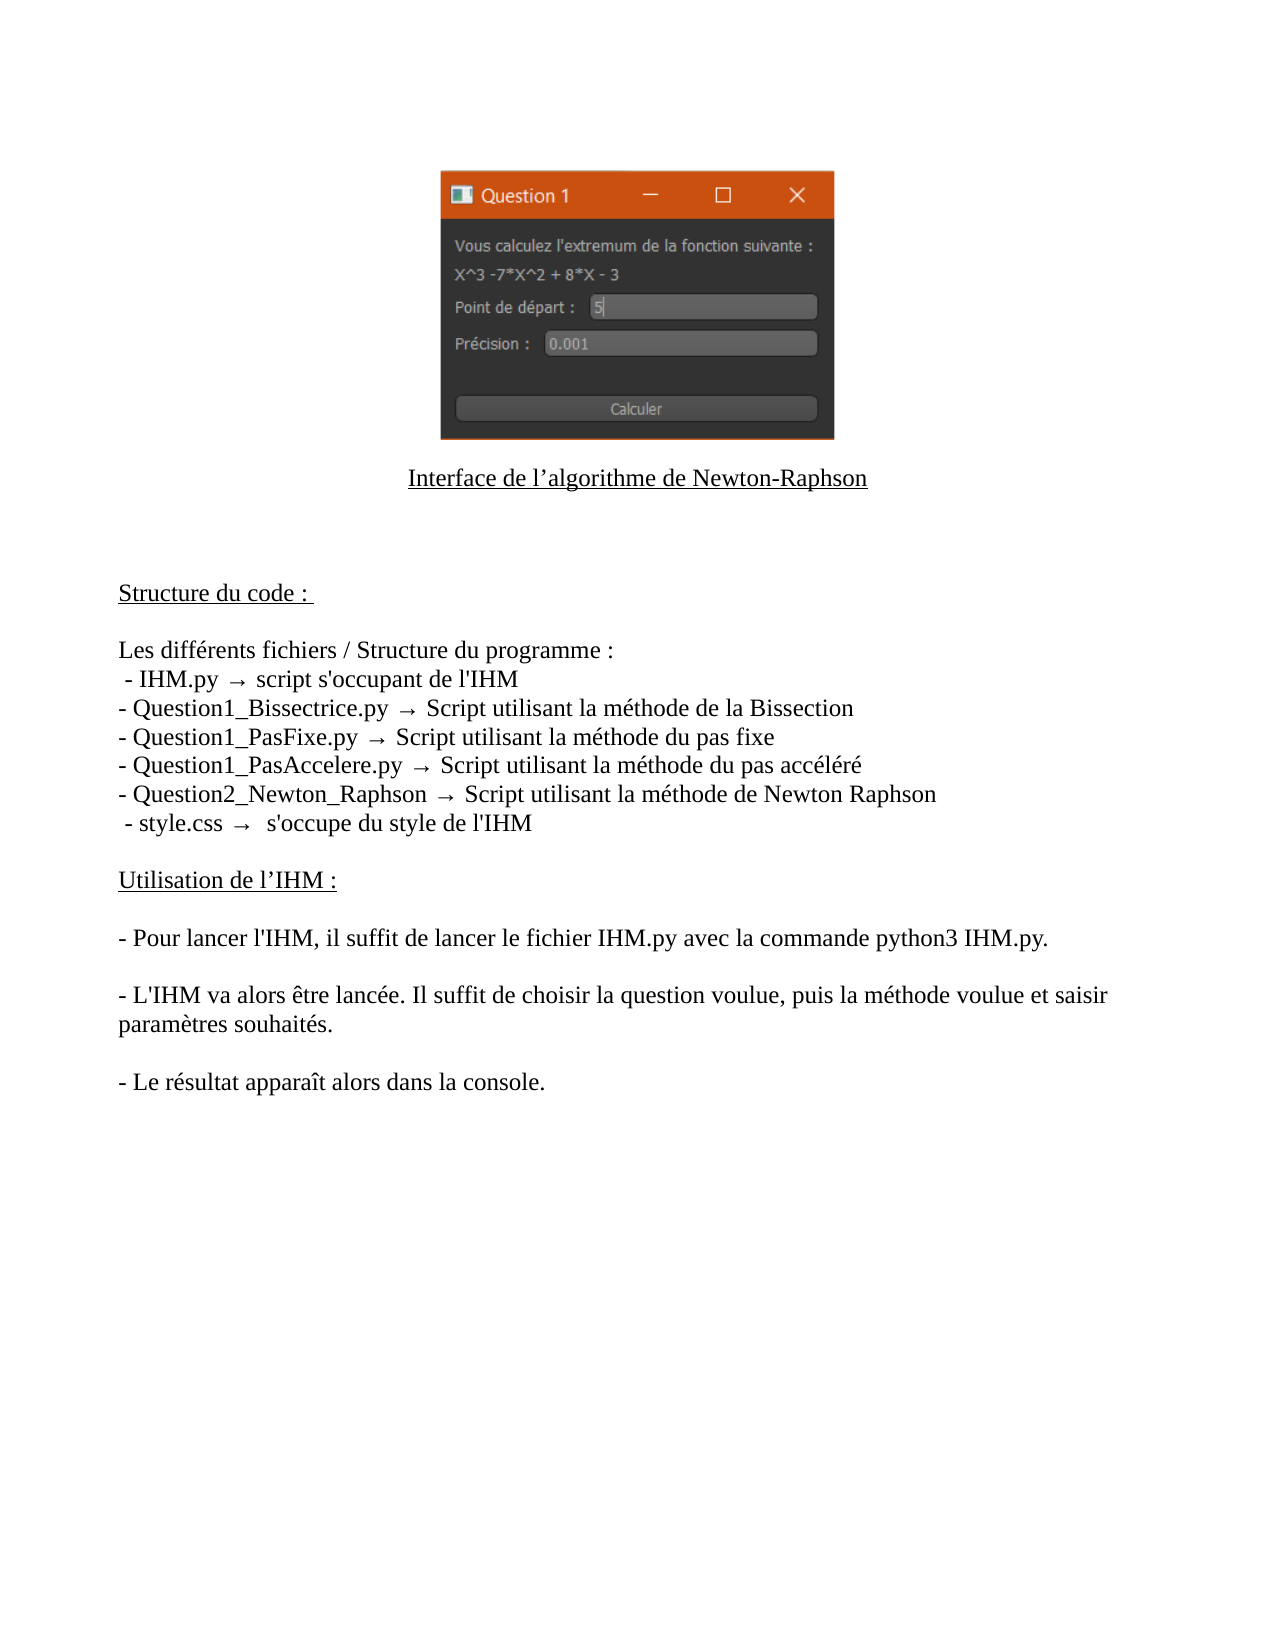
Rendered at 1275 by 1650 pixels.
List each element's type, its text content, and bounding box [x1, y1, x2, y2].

text - Le résultat apparaît alors dans la console. [118, 1067, 1157, 1096]
text - Pour lancer l'IHM, il suffit de lancer le fichier IHM.py avec la commande python3 IHM.py. [118, 923, 1157, 952]
picture [440, 170, 835, 440]
text Structure du code : [118, 578, 1157, 607]
text - Question2_Newton_Raphson → Script utilisant la méthode de Newton Raphson [118, 779, 1157, 808]
text - Question1_PasAccelere.py → Script utilisant la méthode du pas accéléré [118, 751, 1157, 779]
text - Question1_Bissectrice.py → Script utilisant la méthode de la Bissection [118, 693, 1157, 722]
text Interface de l’algorithme de Newton-Raphson [118, 463, 1157, 492]
text - IHM.py → script s'occupant de l'IHM [118, 664, 1157, 693]
text Les différents fichiers / Structure du programme : [118, 636, 1157, 664]
text - L'IHM va alors être lancée. Il suffit de choisir la question voulue, puis la méthode voulue et saisir paramètres souhaités. [118, 981, 1157, 1038]
text - style.css → s'occupe du style de l'IHM [118, 808, 1157, 837]
text - Question1_PasFixe.py → Script utilisant la méthode du pas fixe [118, 722, 1157, 751]
text Utilisation de l’IHM : [118, 866, 1157, 894]
